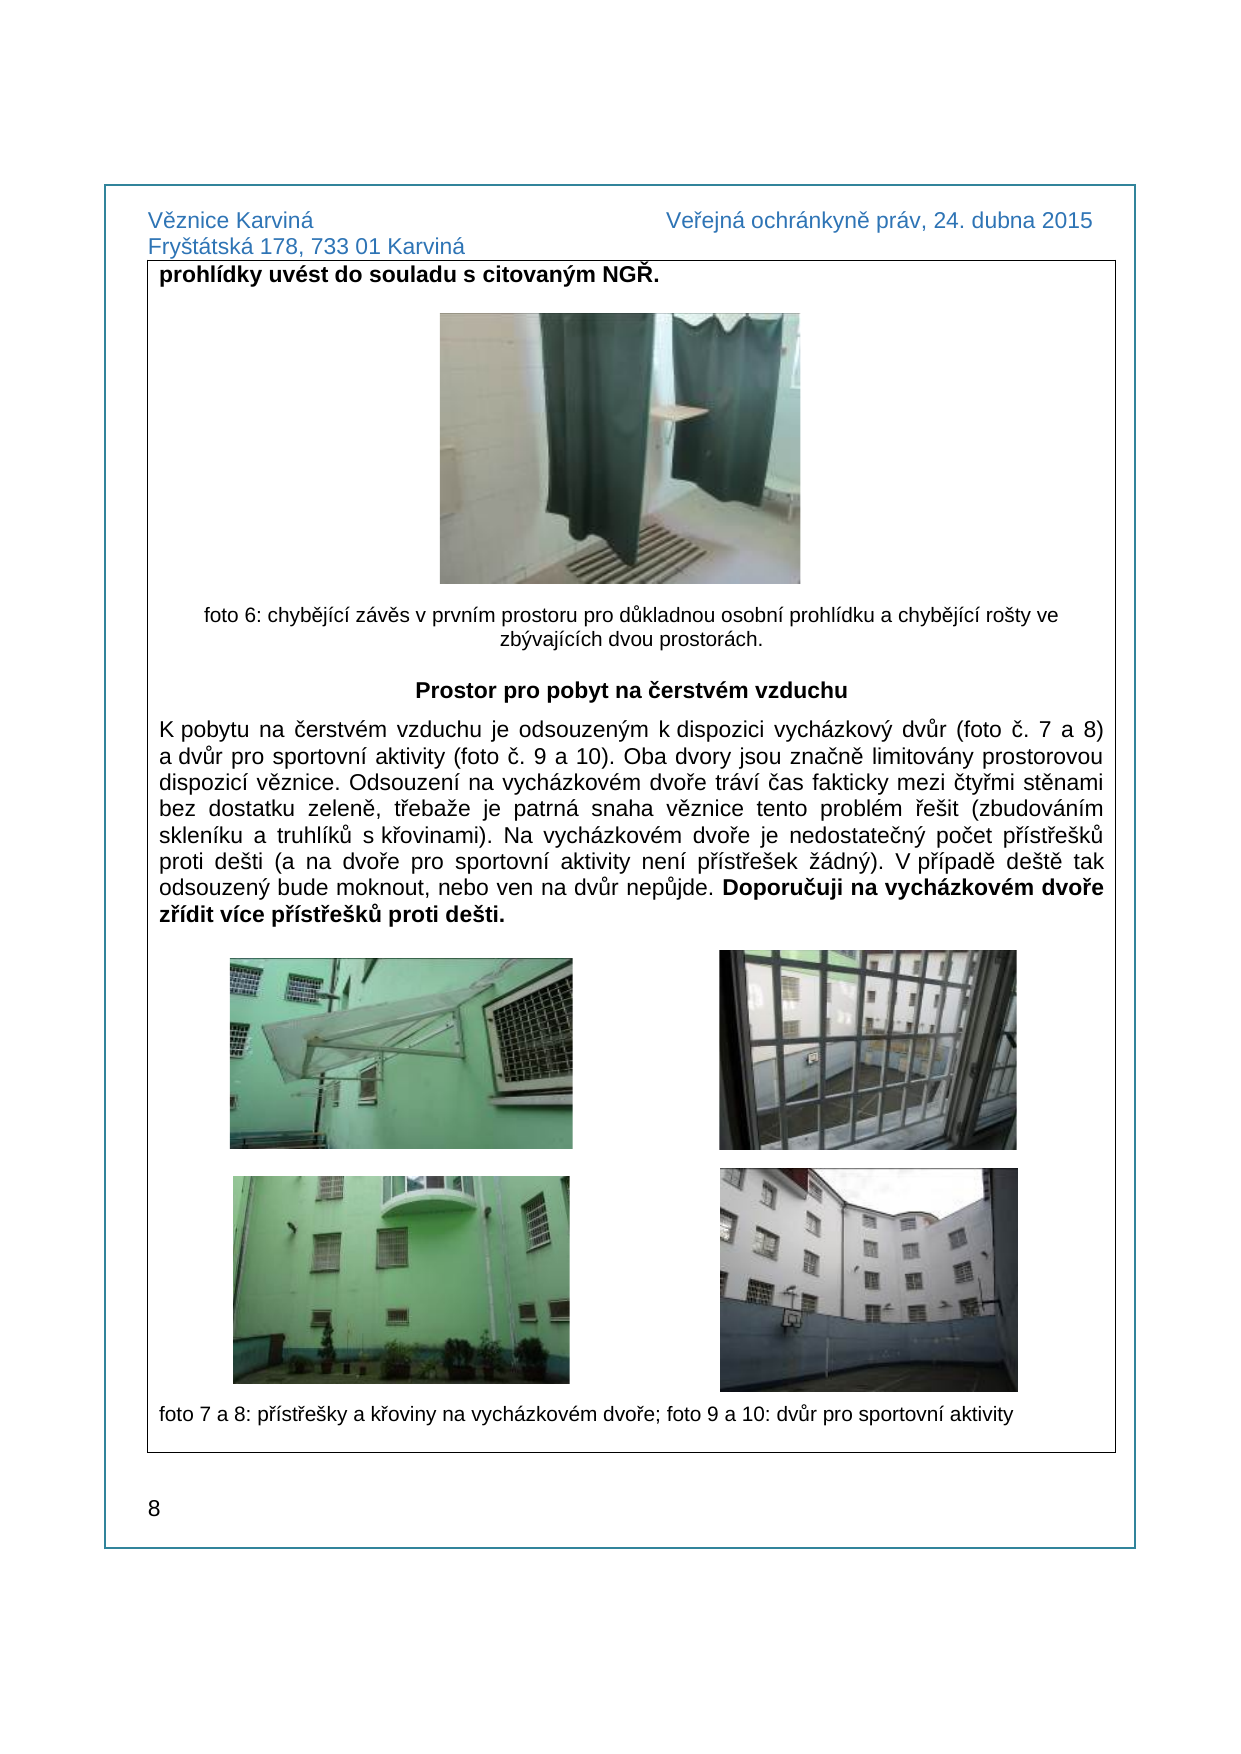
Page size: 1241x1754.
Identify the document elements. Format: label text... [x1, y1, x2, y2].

table_cell prohlídky uvést do souladu s citovaným NGŘ. foto 6: chybějící závěs v prvním prostoru pro důkladnou osobní prohlídku a chybějící rošty ve zbývajících dvou prostorách. Prostor pro pobyt na čerstvém vzduchu K pobytu na čerstvém vzduchu je odsouzeným k dispozici vycházkový dvůr (foto č. 7 a 8) a dvůr pro sportovní aktivity (foto č. 9 a 10). Oba dvory jsou značně limitovány prostorovou dispozicí věznice. Odsouzení na vycházkovém dvoře tráví čas fakticky mezi čtyřmi stěnami bez dostatku zeleně, třebaže je patrná snaha věznice tento problém řešit (zbudováním skleníku a truhlíků s křovinami). Na vycházkovém dvoře je nedostatečný počet přístřešků proti dešti (a na dvoře pro sportovní aktivity není přístřešek žádný). V případě deště tak odsouzený bude moknout, nebo ven na dvůr nepůjde. Doporučuji na vycházkovém dvoře zřídit více přístřešků proti dešti. foto 7 a 8: přístřešky a křoviny na vycházkovém dvoře; foto 9 a 10: dvůr pro sportovní aktivity [148, 261, 1115, 1452]
